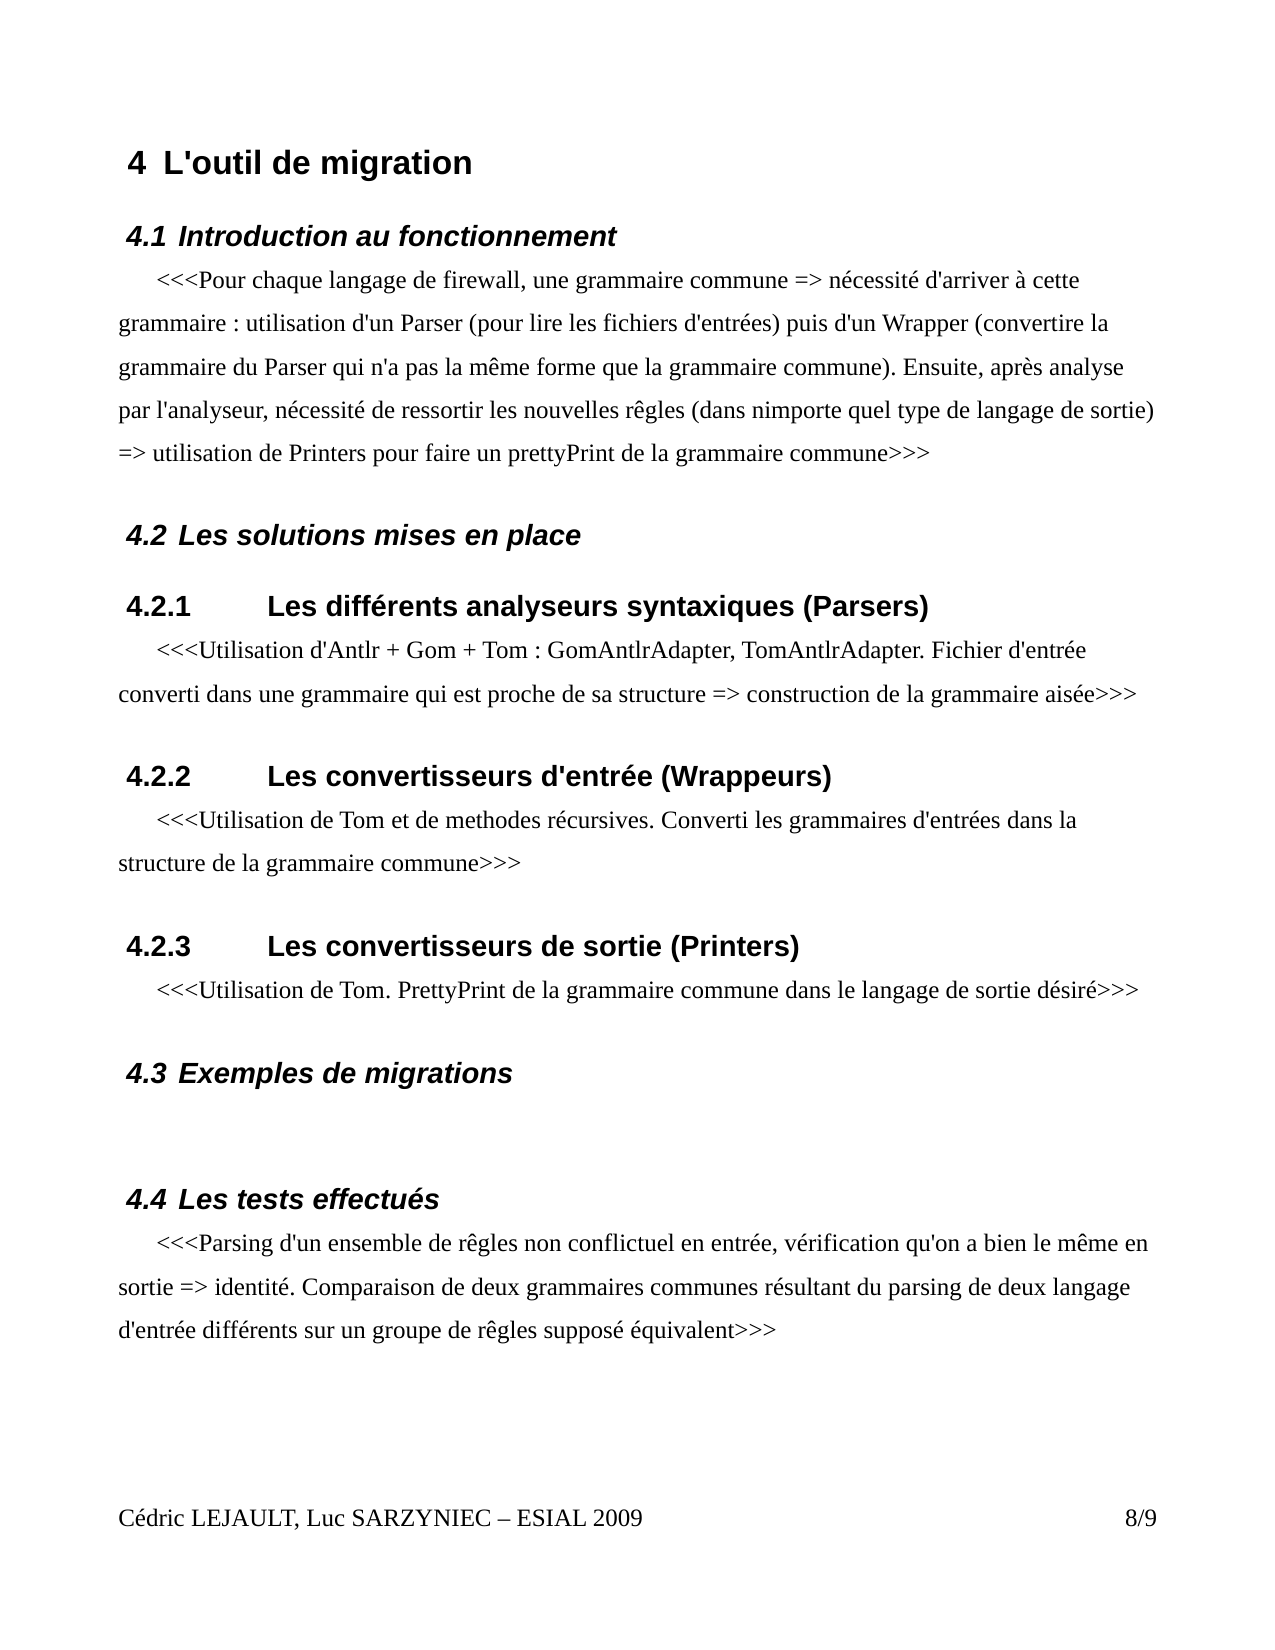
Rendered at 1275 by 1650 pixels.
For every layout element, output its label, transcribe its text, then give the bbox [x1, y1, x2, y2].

subtitle Les tests effectués [118, 1182, 1157, 1216]
subtitle Les solutions mises en place [118, 518, 1157, 552]
subtitle Les convertisseurs de sortie (Printers) [118, 929, 1157, 963]
text <<<Utilisation de Tom. PrettyPrint de la grammaire commune dans le langage de sortie désiré>>> [118, 975, 1157, 1004]
subtitle Les convertisseurs d'entrée (Wrappeurs) [118, 759, 1157, 793]
subtitle Les différents analyseurs syntaxiques (Parsers) [118, 589, 1157, 623]
subtitle L'outil de migration [118, 143, 1157, 182]
subtitle Exemples de migrations [118, 1056, 1157, 1089]
text <<<Utilisation de Tom et de methodes récursives. Converti les grammaires d'entrées dans la structure de la grammaire commune>>> [118, 805, 1157, 877]
text <<<Pour chaque langage de firewall, une grammaire commune => nécessité d'arriver à cette grammaire : utilisation d'un Parser (pour lire les fichiers d'entrées) puis d'un Wrapper (convertire la grammaire du Parser qui n'a pas la même forme que la grammaire commune). Ensuite, après analyse par l'analyseur, nécessité de ressortir les nouvelles rêgles (dans nimporte quel type de langage de sortie) => utilisation de Printers pour faire un prettyPrint de la grammaire commune>>> [118, 265, 1157, 467]
text <<<Parsing d'un ensemble de rêgles non conflictuel en entrée, vérification qu'on a bien le même en sortie => identité. Comparaison de deux grammaires communes résultant du parsing de deux langage d'entrée différents sur un groupe de rêgles supposé équivalent>>> [118, 1228, 1157, 1343]
text <<<Utilisation d'Antlr + Gom + Tom : GomAntlrAdapter, TomAntlrAdapter. Fichier d'entrée converti dans une grammaire qui est proche de sa structure => construction de la grammaire aisée>>> [118, 636, 1157, 707]
subtitle Introduction au fonctionnement [118, 219, 1157, 253]
